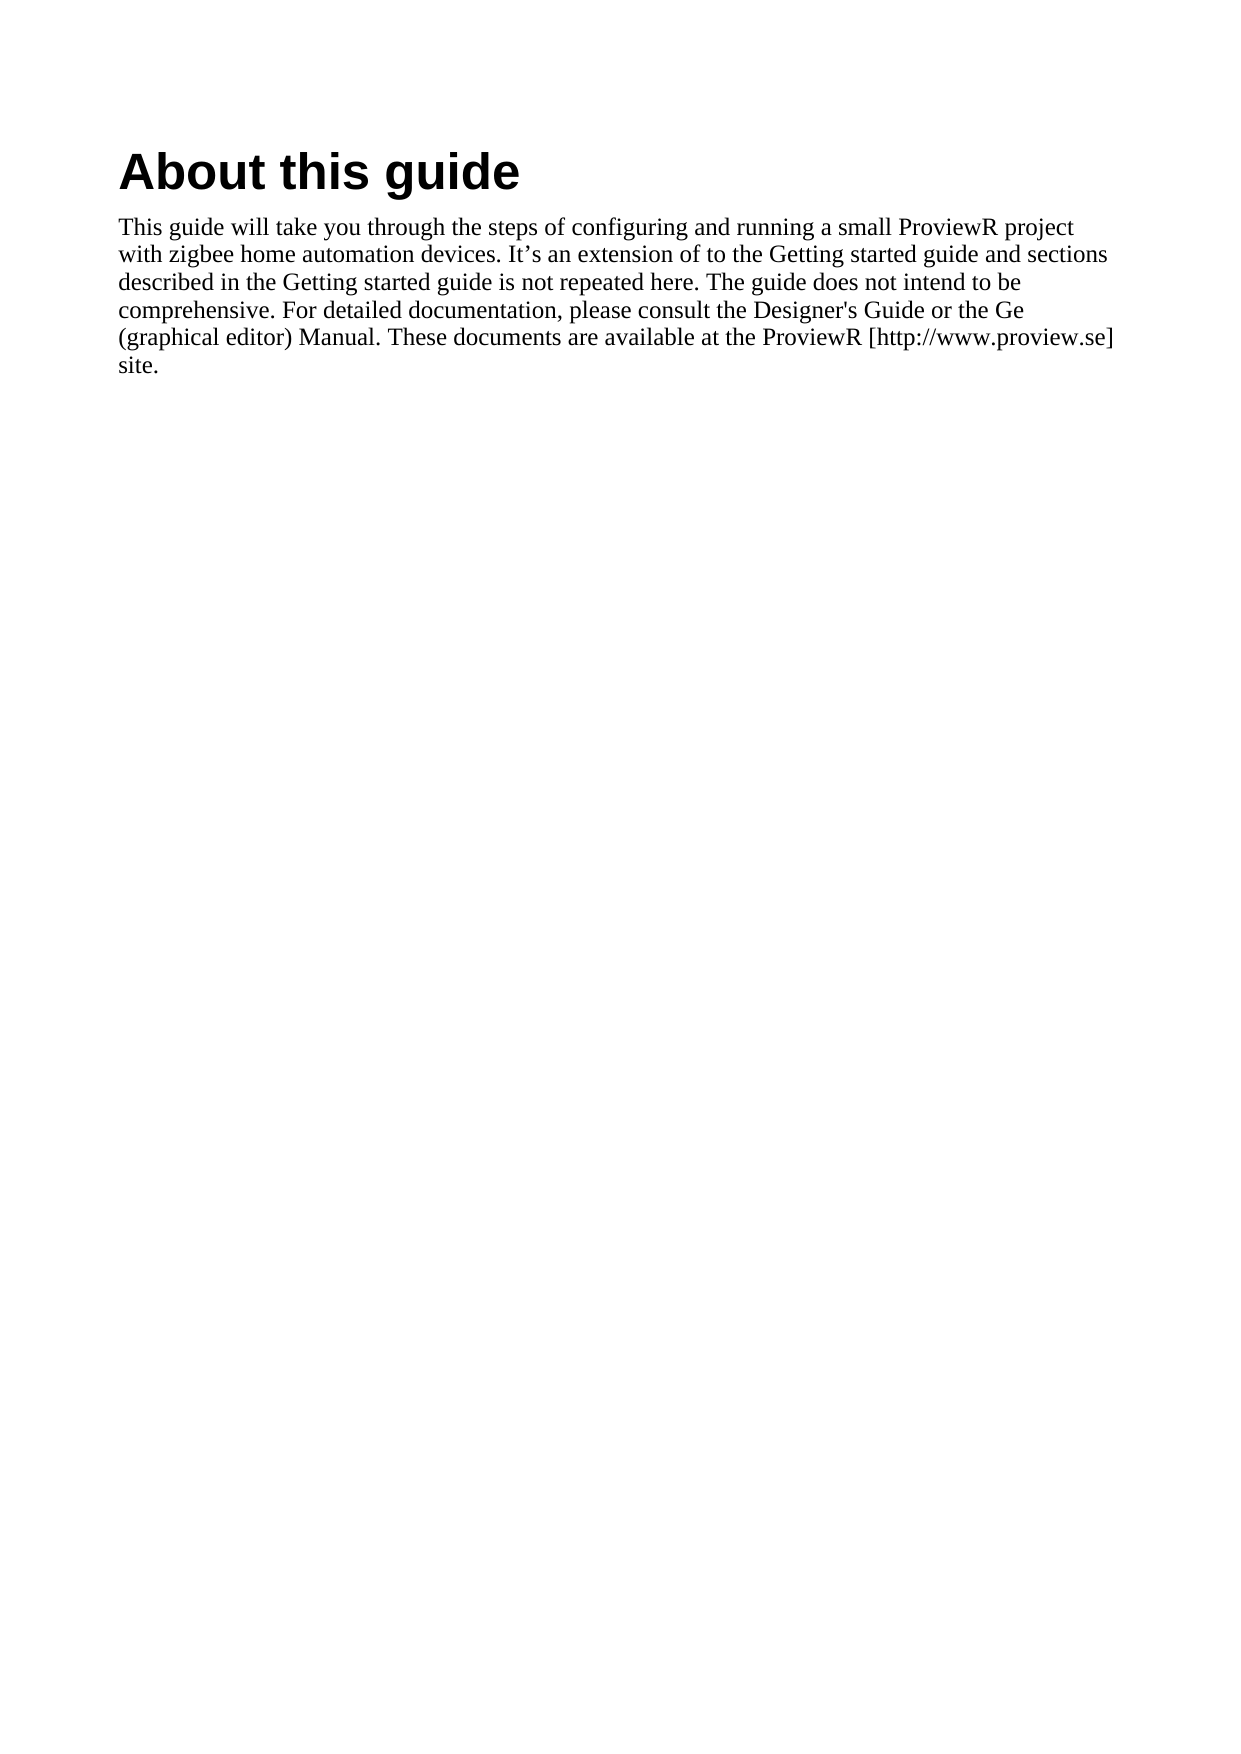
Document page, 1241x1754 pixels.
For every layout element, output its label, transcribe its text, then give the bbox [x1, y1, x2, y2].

subtitle About this guide [118, 143, 1122, 200]
text This guide will take you through the steps of configuring and running a small ProviewR project with zigbee home automation devices. It’s an extension of to the Getting started guide and sections described in the Getting started guide is not repeated here. The guide does not intend to be comprehensive. For detailed documentation, please consult the Designer's Guide or the Ge (graphical editor) Manual. These documents are available at the ProviewR [http://www.proview.se] site. [118, 213, 1122, 379]
